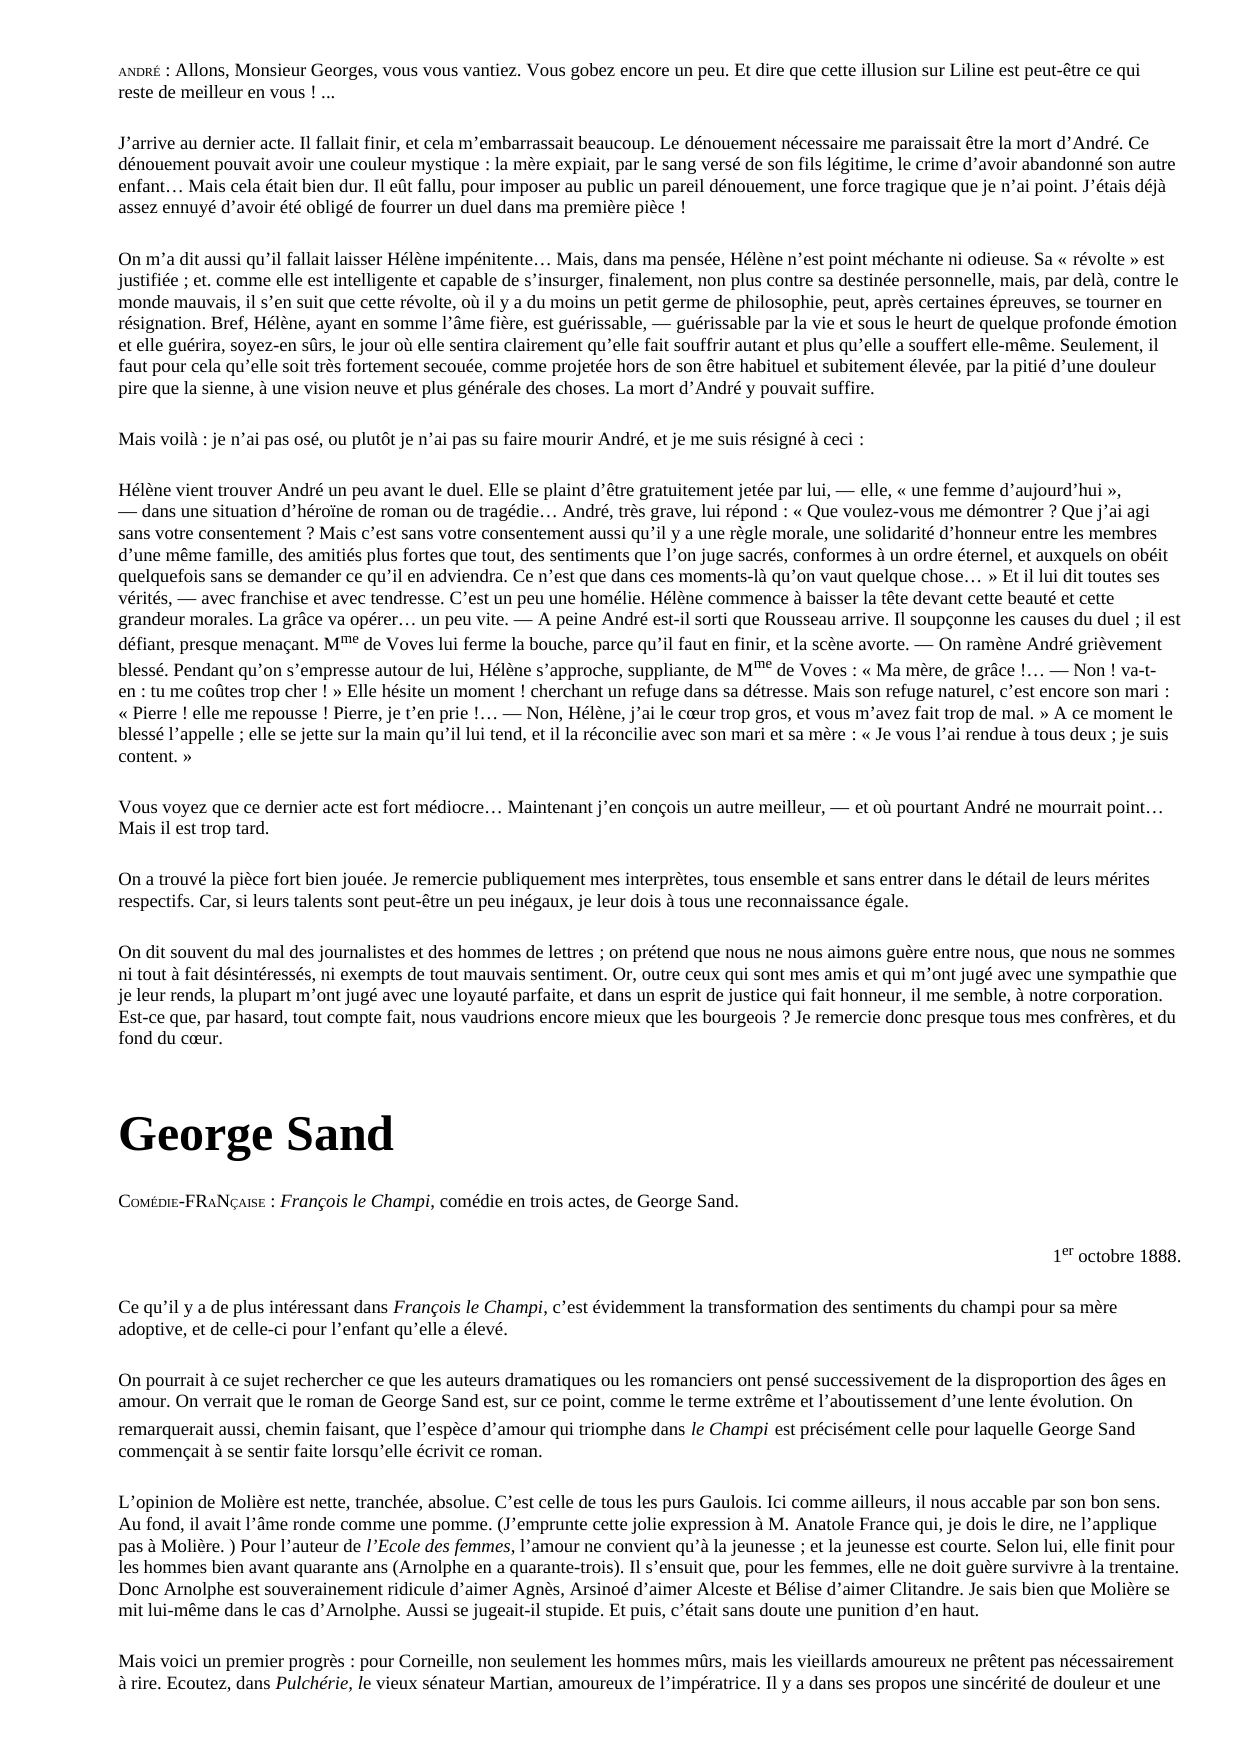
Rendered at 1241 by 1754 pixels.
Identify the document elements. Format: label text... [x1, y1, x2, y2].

text Ce qu’il y a de plus intéressant dans François le Champi, c’est évidemment la transformation des sentiments du champi pour sa mère adoptive, et de celle-ci pour l’enfant qu’elle a élevé. [118, 1296, 1181, 1339]
subtitle GEORGE SAND [118, 1103, 1181, 1161]
text andré : Allons, Monsieur Georges, vous vous vantiez. Vous gobez encore un peu. Et dire que cette illusion sur Liline est peut-être ce qui reste de meilleur en vous ! ... [118, 59, 1181, 102]
text On m’a dit aussi qu’il fallait laisser Hélène impénitente… Mais, dans ma pensée, Hélène n’est point méchante ni odieuse. Sa « révolte » est justifiée ; et. comme elle est intelligente et capable de s’insurger, finalement, non plus contre sa destinée personnelle, mais, par delà, contre le monde mauvais, il s’en suit que cette révolte, où il y a du moins un petit germe de philosophie, peut, après certaines épreuves, se tourner en résignation. Bref, Hélène, ayant en somme l’âme fière, est guérissable, — guérissable par la vie et sous le heurt de quelque profonde émotion et elle guérira, soyez-en sûrs, le jour où elle sentira clairement qu’elle fait souffrir autant et plus qu’elle a souffert elle-même. Seulement, il faut pour cela qu’elle soit très fortement secouée, comme projetée hors de son être habituel et subitement élevée, par la pitié d’une douleur pire que la sienne, à une vision neuve et plus générale des choses. La mort d’André y pouvait suffire. [118, 247, 1181, 398]
text L’opinion de Molière est nette, tranchée, absolue. C’est celle de tous les purs Gaulois. Ici comme ailleurs, il nous accable par son bon sens. Au fond, il avait l’âme ronde comme une pomme. (J’emprunte cette jolie expression à M. Anatole France qui, je dois le dire, ne l’applique pas à Molière. ) Pour l’auteur de l’Ecole des femmes, l’amour ne convient qu’à la jeunesse ; et la jeunesse est courte. Selon lui, elle finit pour les hommes bien avant quarante ans (Arnolphe en a quarante-trois). Il s’ensuit que, pour les femmes, elle ne doit guère survivre à la trentaine. Donc Arnolphe est souverainement ridicule d’aimer Agnès, Arsinoé d’aimer Alceste et Bélise d’aimer Clitandre. Je sais bien que Molière se mit lui-même dans le cas d’Arnolphe. Aussi se jugeait-il stupide. Et puis, c’était sans doute une punition d’en haut. [118, 1491, 1181, 1621]
text On dit souvent du mal des journalistes et des hommes de lettres ; on prétend que nous ne nous aimons guère entre nous, que nous ne sommes ni tout à fait désintéressés, ni exempts de tout mauvais sentiment. Or, outre ceux qui sont mes amis et qui m’ont jugé avec une sympathie que je leur rends, la plupart m’ont jugé avec une loyauté parfaite, et dans un esprit de justice qui fait honneur, il me semble, à notre corporation. Est-ce que, par hasard, tout compte fait, nous vaudrions encore mieux que les bourgeois ? Je remercie donc presque tous mes confrères, et du fond du cœur. [118, 941, 1181, 1049]
text On pourrait à ce sujet rechercher ce que les auteurs dramatiques ou les romanciers ont pensé successivement de la disproportion des âges en amour. On verrait que le roman de George Sand est, sur ce point, comme le terme extrême et l’aboutissement d’une lente évolution. On remarquerait aussi, chemin faisant, que l’espèce d’amour qui triomphe dans le Champi est précisément celle pour laquelle George Sand commençait à se sentir faite lorsqu’elle écrivit ce roman. [118, 1368, 1181, 1462]
text J’arrive au dernier acte. Il fallait finir, et cela m’embarrassait beaucoup. Le dénouement nécessaire me paraissait être la mort d’André. Ce dénouement pouvait avoir une couleur mystique : la mère expiait, par le sang versé de son fils légitime, le crime d’avoir abandonné son autre enfant… Mais cela était bien dur. Il eût fallu, pour imposer au public un pareil dénouement, une force tragique que je n’ai point. J’étais déjà assez ennuyé d’avoir été obligé de fourrer un duel dans ma première pièce ! [118, 132, 1181, 218]
text Mais voici un premier progrès : pour Corneille, non seulement les hommes mûrs, mais les vieillards amoureux ne prêtent pas nécessairement à rire. Ecoutez, dans Pulchérie, le vieux sénateur Martian, amoureux de l’impératrice. Il y a dans ses propos une sincérité de douleur et une [118, 1650, 1181, 1693]
text Hélène vient trouver André un peu avant le duel. Elle se plaint d’être gratuitement jetée par lui, — elle, « une femme d’aujourd’hui », — dans une situation d’héroïne de roman ou de tragédie… André, très grave, lui répond : « Que voulez-vous me démontrer ? Que j’ai agi sans votre consentement ? Mais c’est sans votre consentement aussi qu’il y a une règle morale, une solidarité d’honneur entre les membres d’une même famille, des amitiés plus fortes que tout, des sentiments que l’on juge sacrés, conformes à un ordre éternel, et auxquels on obéit quelquefois sans se demander ce qu’il en adviendra. Ce n’est que dans ces moments-là qu’on vaut quelque chose… » Et il lui dit toutes ses vérités, — avec franchise et avec tendresse. C’est un peu une homélie. Hélène commence à baisser la tête devant cette beauté et cette grandeur morales. La grâce va opérer… un peu vite. — A peine André est-il sorti que Rousseau arrive. Il soupçonne les causes du duel ; il est défiant, presque menaçant. Mme de Voves lui ferme la bouche, parce qu’il faut en finir, et la scène avorte. — On ramène André grièvement blessé. Pendant qu’on s’empresse autour de lui, Hélène s’approche, suppliante, de Mme de Voves : « Ma mère, de grâce !… — Non ! va-t-en : tu me coûtes trop cher ! » Elle hésite un moment ! cherchant un refuge dans sa détresse. Mais son refuge naturel, c’est encore son mari : « Pierre ! elle me repousse ! Pierre, je t’en prie !… — Non, Hélène, j’ai le cœur trop gros, et vous m’avez fait trop de mal. » A ce moment le blessé l’appelle ; elle se jette sur la main qu’il lui tend, et il la réconcilie avec son mari et sa mère : « Je vous l’ai rendue à tous deux ; je suis content. » [118, 479, 1181, 766]
text Comédie-FRaNçaise : François le Champi, comédie en trois actes, de George Sand. [118, 1190, 1181, 1212]
text 1er octobre 1888. [118, 1241, 1181, 1266]
text Mais voilà : je n’ai pas osé, ou plutôt je n’ai pas su faire mourir André, et je me suis résigné à ceci : [118, 428, 1181, 449]
text Vous voyez que ce dernier acte est fort médiocre… Maintenant j’en conçois un autre meilleur, — et où pourtant André ne mourrait point… Mais il est trop tard. [118, 796, 1181, 839]
text On a trouvé la pièce fort bien jouée. Je remercie publiquement mes interprètes, tous ensemble et sans entrer dans le détail de leurs mérites respectifs. Car, si leurs talents sont peut-être un peu inégaux, je leur dois à tous une reconnaissance égale. [118, 868, 1181, 911]
